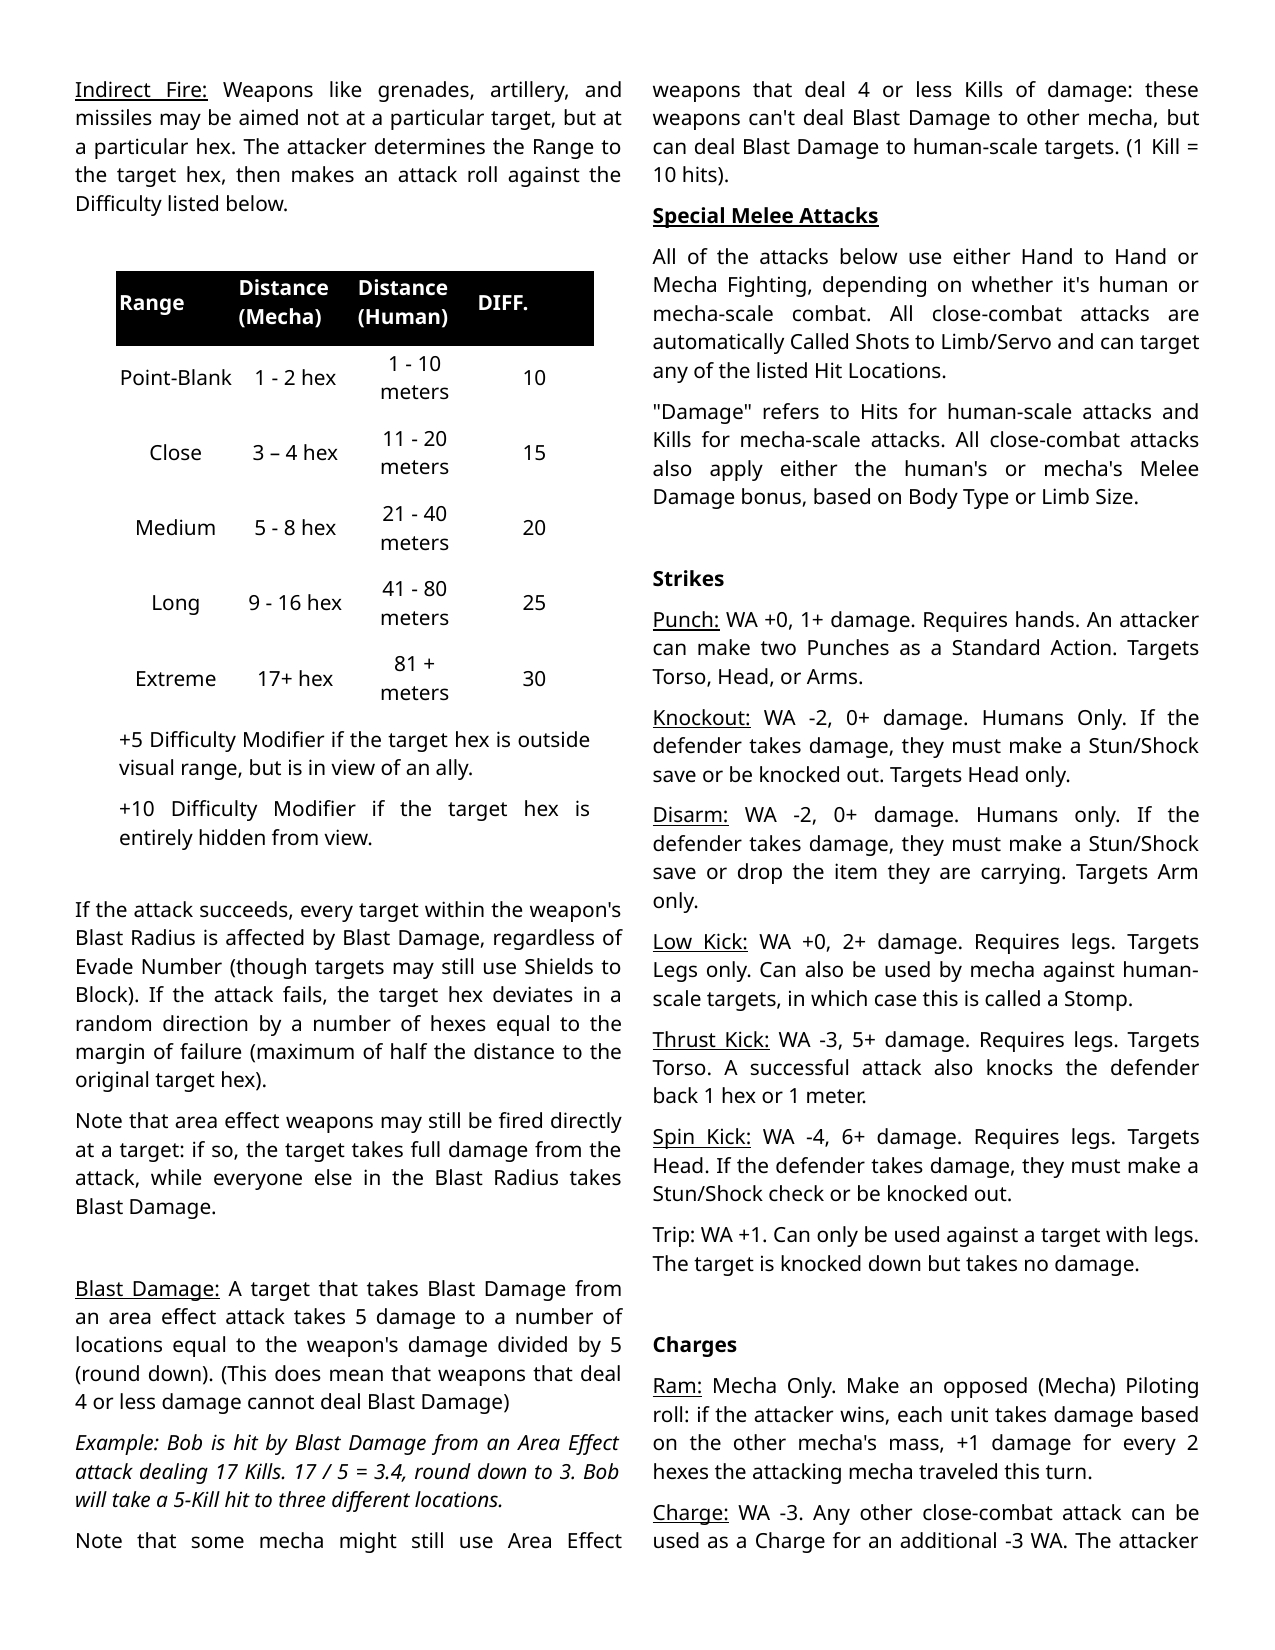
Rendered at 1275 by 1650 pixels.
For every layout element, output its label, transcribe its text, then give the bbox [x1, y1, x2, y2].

table_header DIFF. [474, 271, 594, 346]
table_cell Medium [116, 496, 235, 571]
text Note that some mecha might still use Area Effect [75, 1526, 622, 1554]
table_cell Long [116, 571, 235, 647]
text Special Melee Attacks [652, 201, 1200, 230]
table_cell 10 [474, 346, 594, 421]
text Charges [652, 1331, 1200, 1359]
text Charge: WA -3. Any other close-combat attack can be used as a Charge for an additional -3 WA. The attacker [652, 1498, 1200, 1555]
table_cell 17+ hex [235, 647, 355, 722]
text Note that area effect weapons may still be fired directly at a target: if so, the target takes full damage from the attack, while everyone else in the Blast Radius takes Blast Damage. [75, 1106, 622, 1220]
table_cell 9 - 16 hex [235, 571, 355, 647]
text Indirect Fire: Weapons like grenades, artillery, and missiles may be aimed not at a particular target, but at a particular hex. The attacker determines the Range to the target hex, then makes an attack roll against the Difficulty listed below. [75, 75, 622, 217]
table_cell 81 + meters [355, 647, 474, 722]
table_cell 20 [474, 496, 594, 571]
text Trip: WA +1. Can only be used against a target with legs. The target is knocked down but takes no damage. [652, 1220, 1200, 1277]
table_cell 21 - 40 meters [355, 496, 474, 571]
text Ram: Mecha Only. Make an opposed (Mecha) Piloting roll: if the attacker wins, each unit takes damage based on the other mecha's mass, +1 damage for every 2 hexes the attacking mecha traveled this turn. [652, 1372, 1200, 1485]
text If the attack succeeds, every target within the weapon's Blast Radius is affected by Blast Damage, regardless of Evade Number (though targets may still use Shields to Block). If the attack fails, the target hex deviates in a random direction by a number of hexes equal to the margin of failure (maximum of half the distance to the original target hex). [75, 866, 622, 1094]
text weapons that deal 4 or less Kills of damage: these weapons can't deal Blast Damage to other mecha, but can deal Blast Damage to human-scale targets. (1 Kill = 10 hits). [652, 75, 1200, 189]
table_cell 11 - 20 meters [355, 421, 474, 496]
text All of the attacks below use either Hand to Hand or Mecha Fighting, depending on whether it's human or mecha-scale combat. All close-combat attacks are automatically Called Shots to Limb/Servo and can target any of the listed Hit Locations. [652, 242, 1200, 384]
table_cell 1 - 10 meters [355, 346, 474, 421]
table_cell 41 - 80 meters [355, 571, 474, 647]
table_cell 25 [474, 571, 594, 647]
table_header Distance (Human) [355, 271, 474, 346]
text Spin Kick: WA -4, 6+ damage. Requires legs. Targets Head. If the defender takes damage, they must make a Stun/Shock check or be knocked out. [652, 1122, 1200, 1208]
table_cell 1 - 2 hex [235, 346, 355, 421]
table_header Range [116, 271, 235, 346]
table_cell Extreme [116, 647, 235, 722]
text Thrust Kick: WA -3, 5+ damage. Requires legs. Targets Torso. A successful attack also knocks the defender back 1 hex or 1 meter. [652, 1025, 1200, 1110]
text Disarm: WA -2, 0+ damage. Humans only. If the defender takes damage, they must make a Stun/Shock save or drop the item they are carrying. Targets Arm only. [652, 801, 1200, 914]
table_cell Point-Blank [116, 346, 235, 421]
text Example: Bob is hit by Blast Damage from an Area Effect attack dealing 17 Kills. 17 / 5 = 3.4, round down to 3. Bob will take a 5-Kill hit to three different locations. [75, 1428, 622, 1514]
text Punch: WA +0, 1+ damage. Requires hands. An attacker can make two Punches as a Standard Action. Targets Torso, Head, or Arms. [652, 605, 1200, 690]
table_cell Close [116, 421, 235, 496]
table_cell 30 [474, 647, 594, 722]
text Knockout: WA -2, 0+ damage. Humans Only. If the defender takes damage, they must make a Stun/Shock save or be knocked out. Targets Head only. [652, 703, 1200, 788]
text "Damage" refers to Hits for human-scale attacks and Kills for mecha-scale attacks. All close-combat attacks also apply either the human's or mecha's Melee Damage bonus, based on Body Type or Limb Size. [652, 397, 1200, 511]
text Strikes [652, 564, 1200, 592]
text Low Kick: WA +0, 2+ damage. Requires legs. Targets Legs only. Can also be used by mecha against human-scale targets, in which case this is called a Stomp. [652, 927, 1200, 1012]
table_cell 5 - 8 hex [235, 496, 355, 571]
table_cell +5 Difficulty Modifier if the target hex is outside visual range, but is in view of an ally. +10 Difficulty Modifier if the target hex is entirely hidden from view. [116, 722, 594, 866]
table_cell 15 [474, 421, 594, 496]
text Blast Damage: A target that takes Blast Damage from an area effect attack takes 5 damage to a number of locations equal to the weapon's damage divided by 5 (round down). (This does mean that weapons that deal 4 or less damage cannot deal Blast Damage) [75, 1274, 622, 1416]
table_header Distance (Mecha) [235, 271, 355, 346]
table_cell 3 – 4 hex [235, 421, 355, 496]
